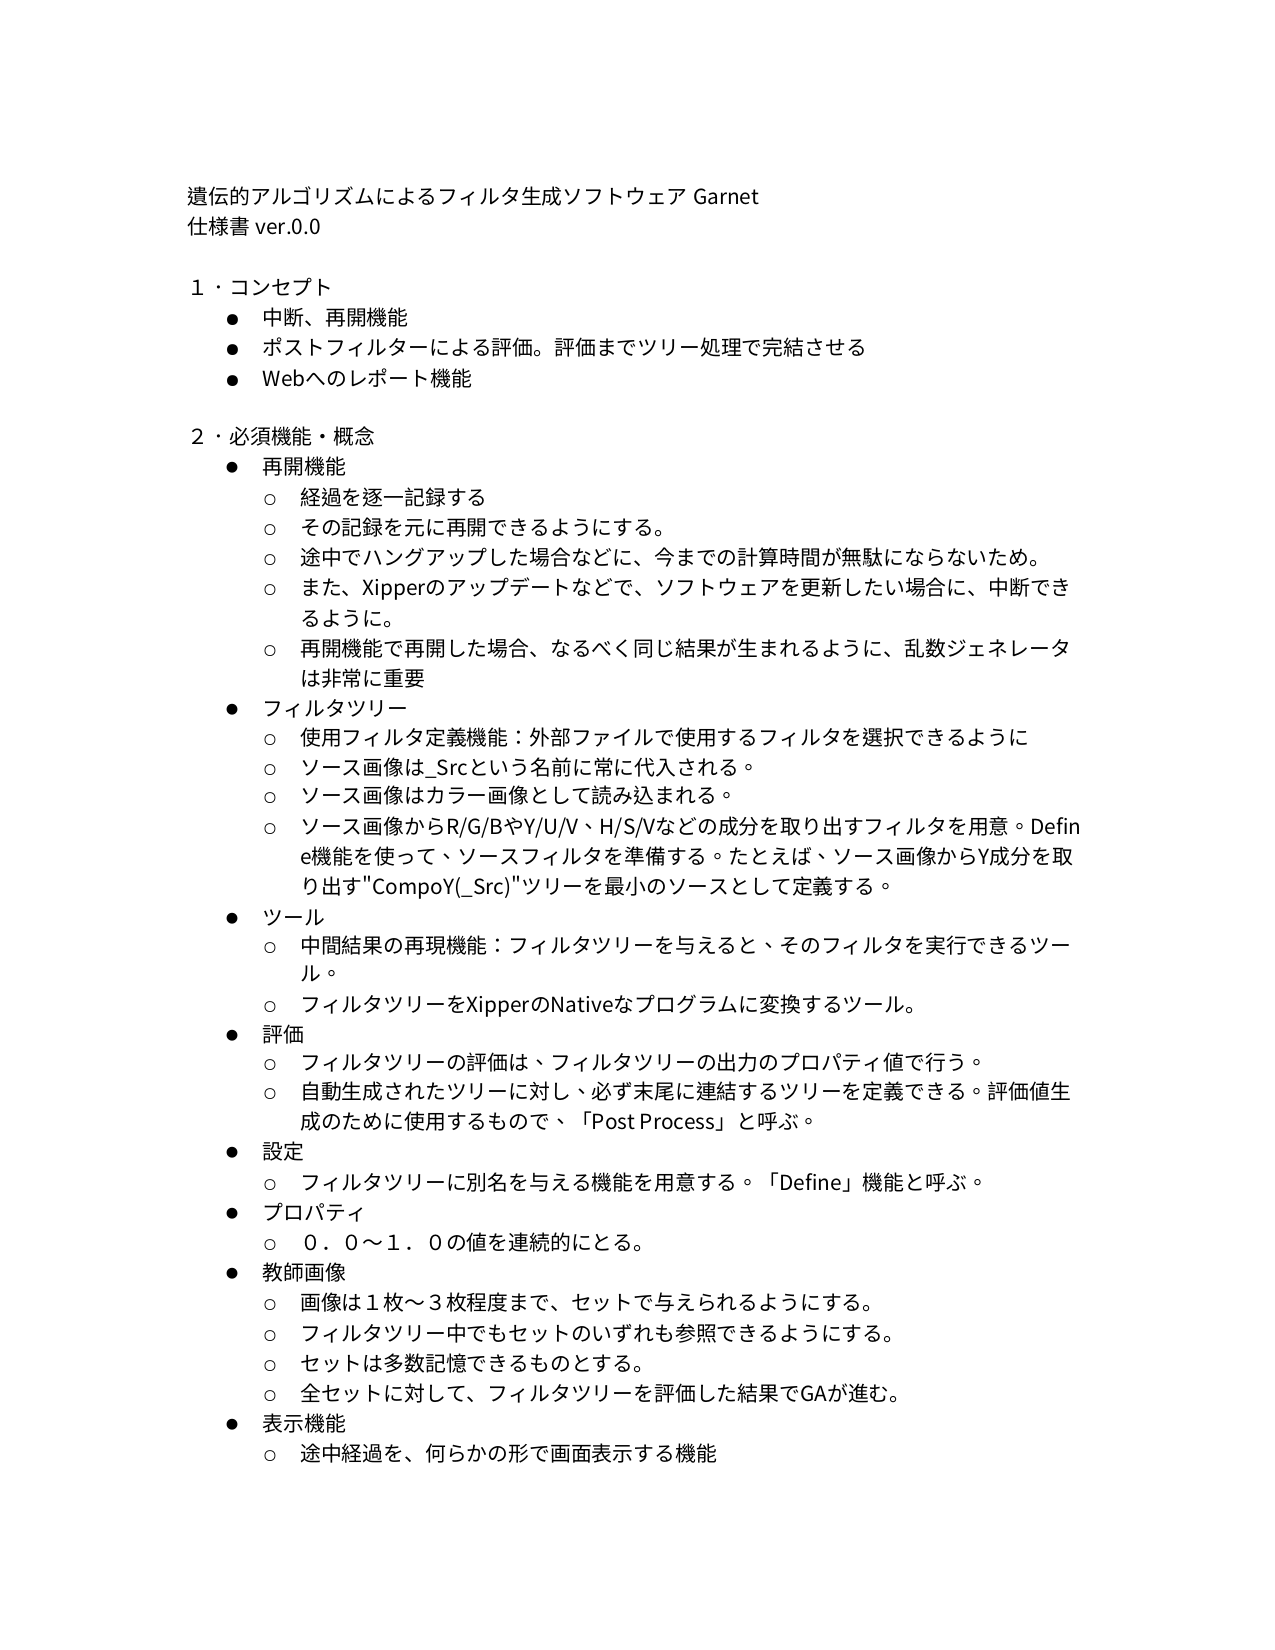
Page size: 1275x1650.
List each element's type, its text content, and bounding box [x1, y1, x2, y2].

list 再開機能 [225, 451, 1087, 481]
list フィルタツリー中でもセットのいずれも参照できるようにする。 [262, 1317, 1087, 1347]
list 使用フィルタ定義機能：外部ファイルで使用するフィルタを選択できるように [262, 723, 1087, 751]
list ツール [225, 901, 1087, 931]
list その記録を元に再開できるようにする。 [262, 511, 1087, 541]
list 中断、再開機能 [225, 301, 1087, 332]
list 途中経過を、何らかの形で画面表示する機能 [262, 1438, 1087, 1468]
list フィルタツリー [225, 692, 1087, 723]
list ０．０～１．０の値を連続的にとる。 [262, 1226, 1087, 1256]
list 設定 [225, 1136, 1087, 1166]
list セットは多数記憶できるものとする。 [262, 1347, 1087, 1377]
list 全セットに対して、フィルタツリーを評価した結果でGAが進む。 [262, 1377, 1087, 1407]
list 中間結果の再現機能：フィルタツリーを与えると、そのフィルタを実行できるツール。 [262, 931, 1087, 988]
text 遺伝的アルゴリズムによるフィルタ生成ソフトウェア Garnet [187, 180, 1087, 211]
list 表示機能 [225, 1407, 1087, 1438]
text ２．必須機能・概念 [187, 422, 1087, 451]
list ソース画像は_Srcという名前に常に代入される。 [262, 751, 1087, 781]
list ポストフィルターによる評価。評価までツリー処理で完結させる [225, 332, 1087, 362]
list ソース画像はカラー画像として読み込まれる。 [262, 781, 1087, 810]
text 仕様書 ver.0.0 [187, 211, 1087, 241]
list 途中でハングアップした場合などに、今までの計算時間が無駄にならないため。 [262, 541, 1087, 572]
list 自動生成されたツリーに対し、必ず末尾に連結するツリーを定義できる。評価値生成のために使用するもので、「Post Process」と呼ぶ。 [262, 1077, 1087, 1136]
list 再開機能で再開した場合、なるべく同じ結果が生まれるように、乱数ジェネレータは非常に重要 [262, 632, 1087, 692]
list フィルタツリーの評価は、フィルタツリーの出力のプロパティ値で行う。 [262, 1048, 1087, 1077]
list 画像は１枚～３枚程度まで、セットで与えられるようにする。 [262, 1287, 1087, 1317]
list Webへのレポート機能 [225, 362, 1087, 392]
list ソース画像からR/G/BやY/U/V、H/S/Vなどの成分を取り出すフィルタを用意。Define機能を使って、ソースフィルタを準備する。たとえば、ソース画像からY成分を取り出す"CompoY(_Src)"ツリーを最小のソースとして定義する。 [262, 810, 1087, 901]
list フィルタツリーに別名を与える機能を用意する。「Define」機能と呼ぶ。 [262, 1166, 1087, 1196]
list 評価 [225, 1018, 1087, 1048]
list プロパティ [225, 1196, 1087, 1226]
list また、Xipperのアップデートなどで、ソフトウェアを更新したい場合に、中断できるように。 [262, 572, 1087, 632]
list 経過を逐一記録する [262, 481, 1087, 511]
text １．コンセプト [187, 271, 1087, 301]
list フィルタツリーをXipperのNativeなプログラムに変換するツール。 [262, 988, 1087, 1018]
list 教師画像 [225, 1256, 1087, 1287]
